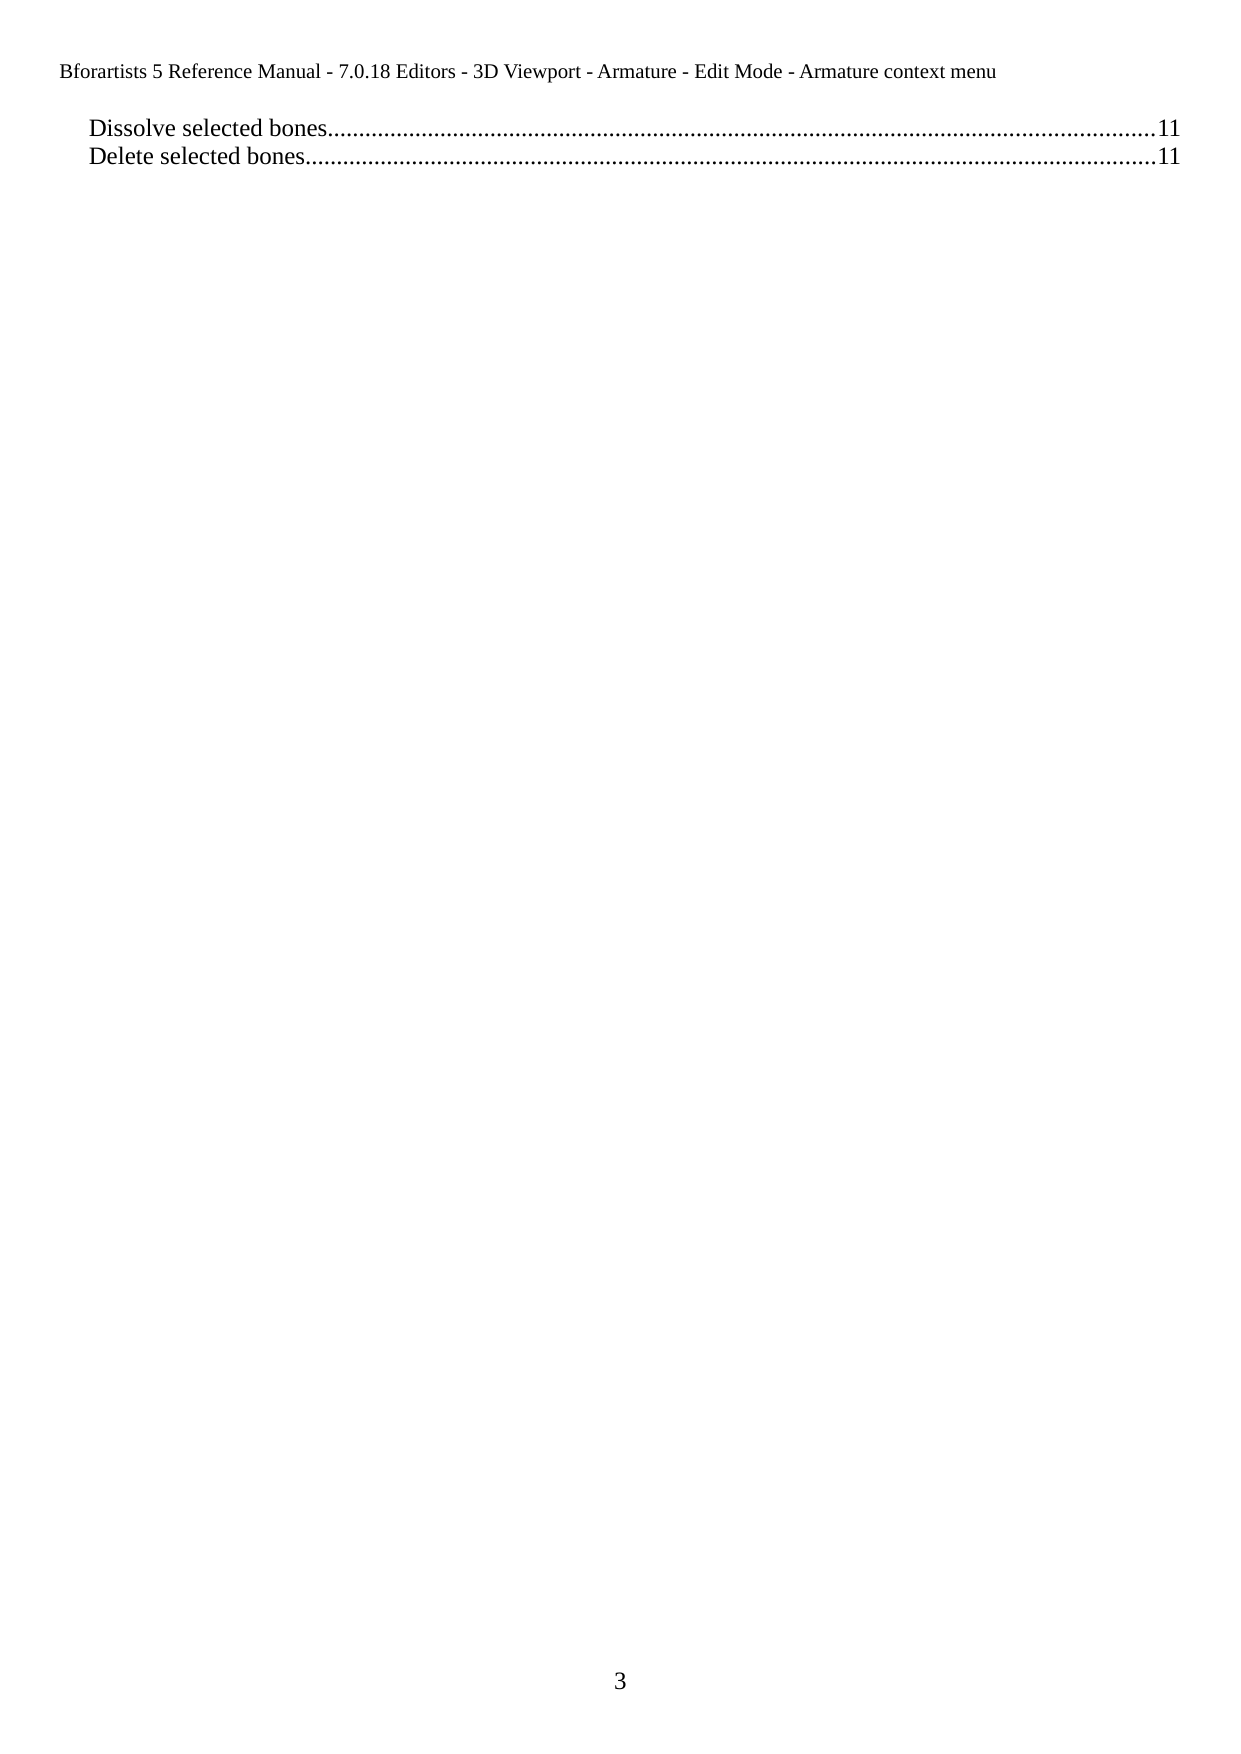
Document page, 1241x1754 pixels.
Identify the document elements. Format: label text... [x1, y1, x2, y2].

text Dissolve selected bones 11 [88, 113, 1181, 141]
text Delete selected bones 11 [88, 141, 1181, 170]
